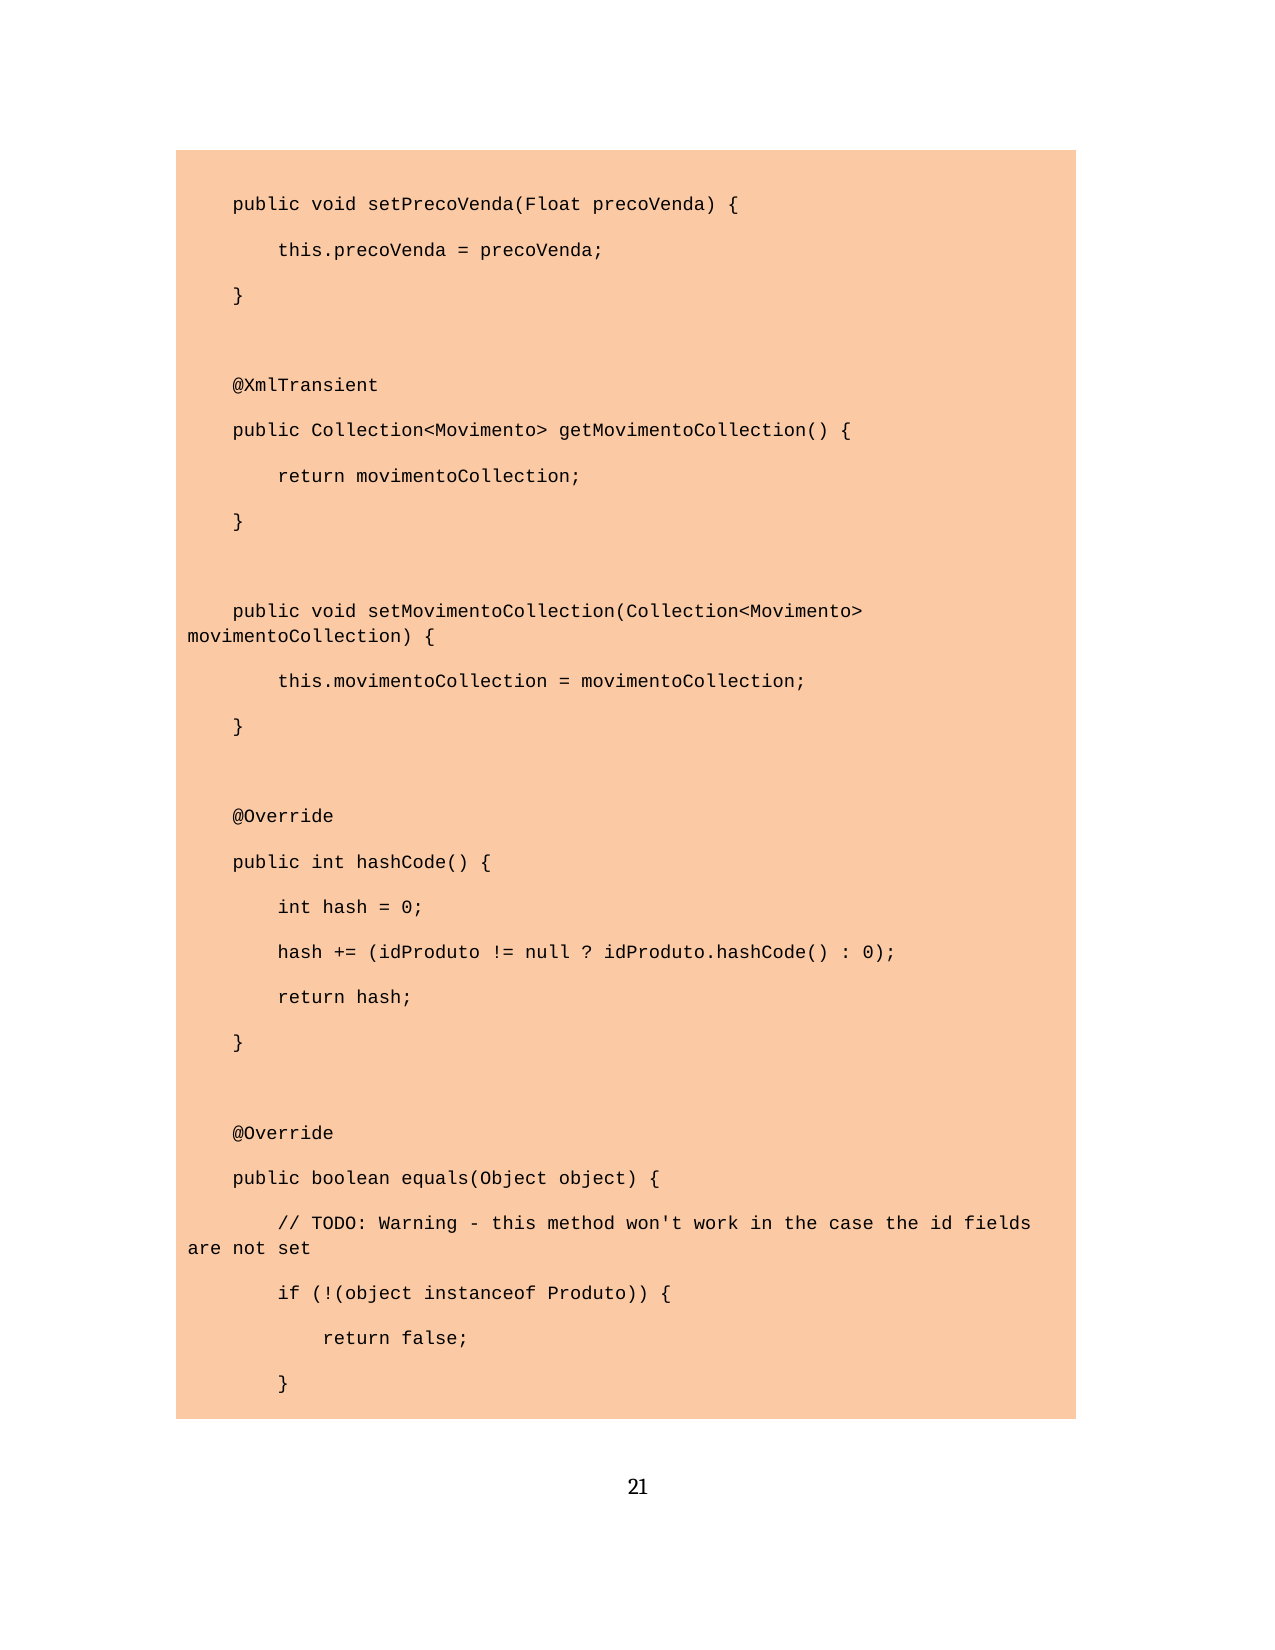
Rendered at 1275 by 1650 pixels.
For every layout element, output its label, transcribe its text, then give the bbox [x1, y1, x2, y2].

table_header public void setPrecoVenda(Float precoVenda) { this.precoVenda = precoVenda; } @XmlTransient public Collection<Movimento> getMovimentoCollection() { return movimentoCollection; } public void setMovimentoCollection(Collection<Movimento> movimentoCollection) { this.movimentoCollection = movimentoCollection; } @Override public int hashCode() { int hash = 0; hash += (idProduto != null ? idProduto.hashCode() : 0); return hash; } @Override public boolean equals(Object object) { // TODO: Warning - this method won't work in the case the id fields are not set if (!(object instanceof Produto)) { return false; } [176, 150, 1076, 1419]
